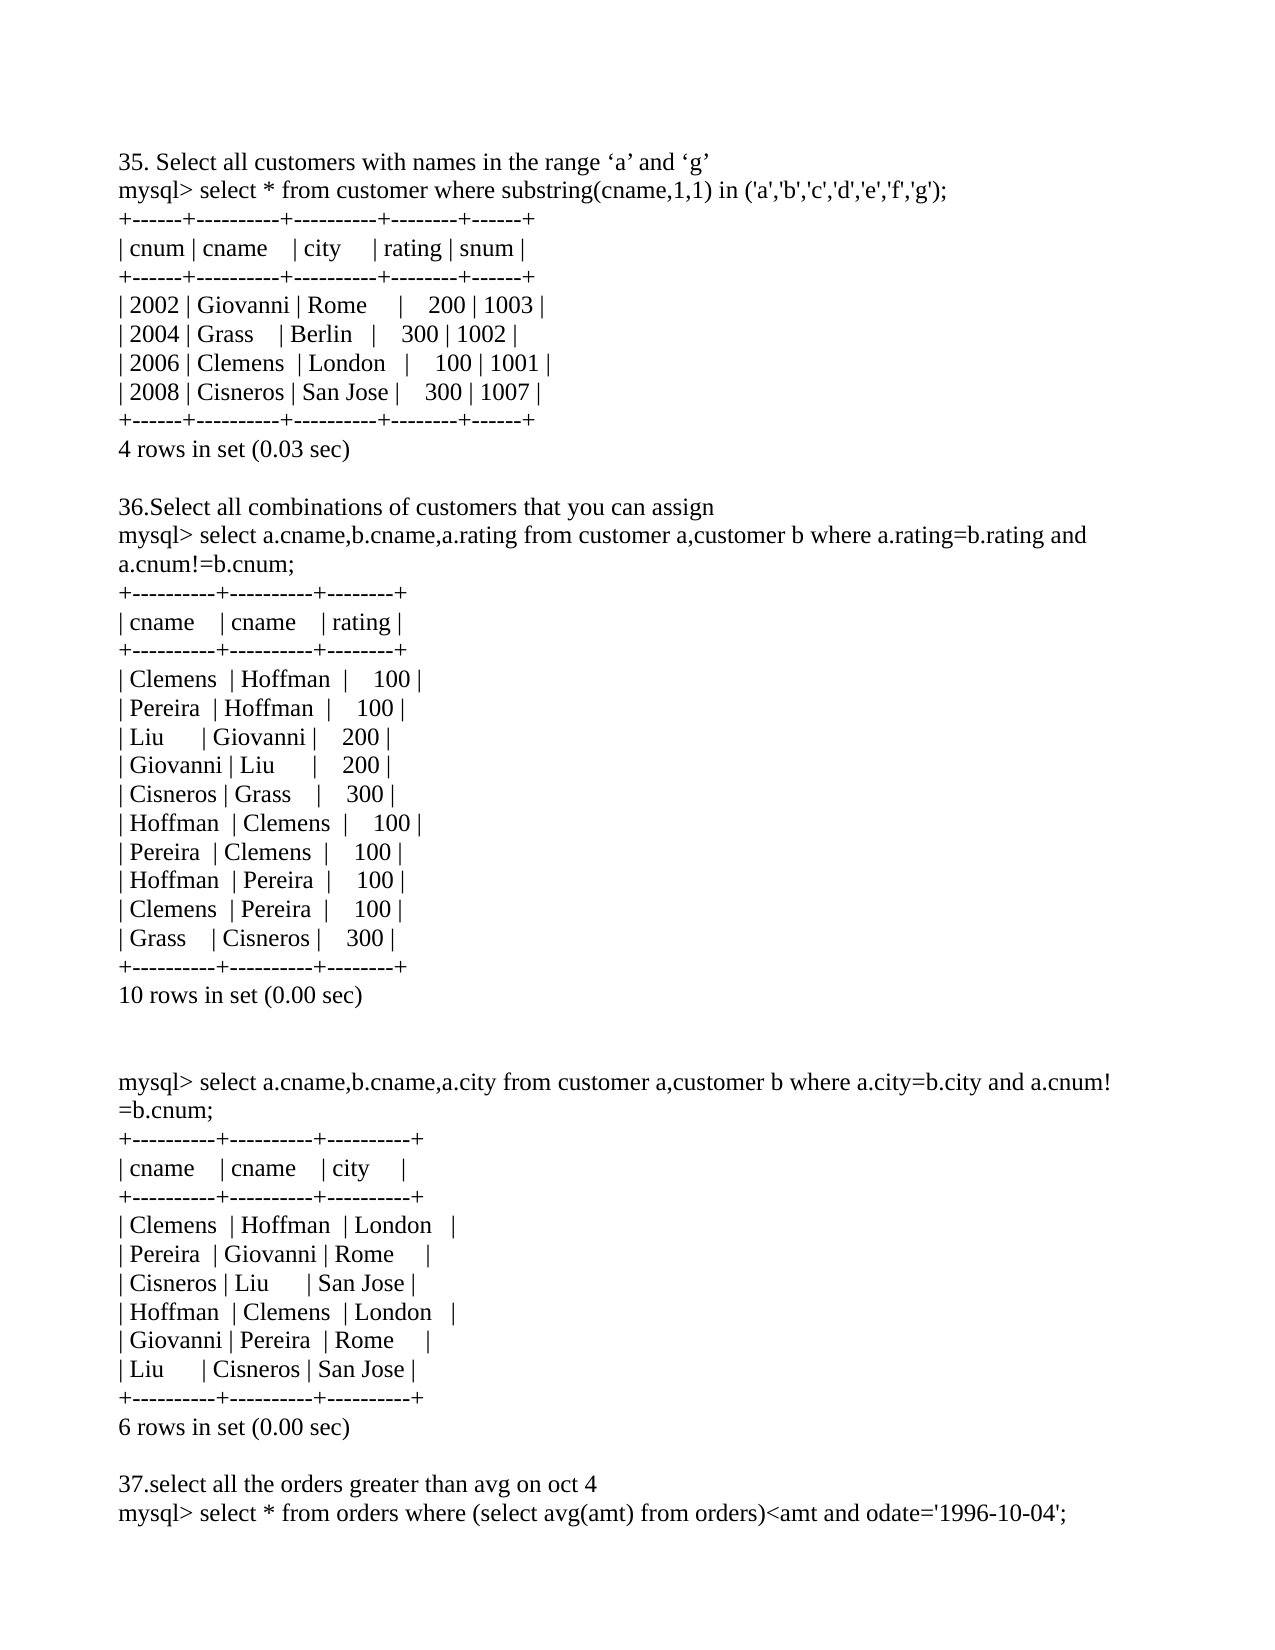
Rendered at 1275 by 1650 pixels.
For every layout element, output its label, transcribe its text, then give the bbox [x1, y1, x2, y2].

text | Liu | Giovanni | 200 | [118, 722, 1157, 751]
text | Hoffman | Clemens | 100 | [118, 808, 1157, 837]
text | 2004 | Grass | Berlin | 300 | 1002 | [118, 319, 1157, 348]
text 6 rows in set (0.00 sec) [118, 1412, 1157, 1441]
text | Pereira | Clemens | 100 | [118, 837, 1157, 866]
text | 2008 | Cisneros | San Jose | 300 | 1007 | [118, 377, 1157, 406]
text | cname | cname | rating | [118, 607, 1157, 636]
text mysql> select a.cname,b.cname,a.rating from customer a,customer b where a.rating=b.rating and a.cnum!=b.cnum; [118, 521, 1157, 578]
text +----------+----------+----------+ [118, 1124, 1157, 1153]
text | 2002 | Giovanni | Rome | 200 | 1003 | [118, 291, 1157, 319]
text | Hoffman | Clemens | London | [118, 1297, 1157, 1326]
text +------+----------+----------+--------+------+ [118, 204, 1157, 233]
text | Cisneros | Grass | 300 | [118, 779, 1157, 808]
text +----------+----------+----------+ [118, 1383, 1157, 1412]
text | Hoffman | Pereira | 100 | [118, 866, 1157, 894]
text 4 rows in set (0.03 sec) [118, 434, 1157, 463]
text | Clemens | Hoffman | London | [118, 1211, 1157, 1239]
text | Clemens | Pereira | 100 | [118, 894, 1157, 923]
text +----------+----------+----------+ [118, 1182, 1157, 1211]
text 37.select all the orders greater than avg on oct 4 [118, 1469, 1157, 1498]
text | Clemens | Hoffman | 100 | [118, 664, 1157, 693]
text 10 rows in set (0.00 sec) [118, 981, 1157, 1009]
text | cname | cname | city | [118, 1153, 1157, 1182]
text | cnum | cname | city | rating | snum | [118, 233, 1157, 262]
text mysql> select a.cname,b.cname,a.city from customer a,customer b where a.city=b.city and a.cnum!=b.cnum; [118, 1067, 1157, 1124]
text 35. Select all customers with names in the range ‘a’ and ‘g’ [118, 147, 1157, 176]
text | 2006 | Clemens | London | 100 | 1001 | [118, 348, 1157, 377]
text mysql> select * from customer where substring(cname,1,1) in ('a','b','c','d','e','f','g'); [118, 176, 1157, 204]
text | Pereira | Hoffman | 100 | [118, 693, 1157, 722]
text | Cisneros | Liu | San Jose | [118, 1268, 1157, 1297]
text +------+----------+----------+--------+------+ [118, 406, 1157, 434]
text | Giovanni | Liu | 200 | [118, 751, 1157, 779]
text | Pereira | Giovanni | Rome | [118, 1239, 1157, 1268]
text mysql> select * from orders where (select avg(amt) from orders)<amt and odate='1996-10-04'; [118, 1498, 1157, 1527]
text | Grass | Cisneros | 300 | [118, 923, 1157, 952]
text 36.Select all combinations of customers that you can assign [118, 492, 1157, 521]
text +------+----------+----------+--------+------+ [118, 262, 1157, 291]
text | Liu | Cisneros | San Jose | [118, 1354, 1157, 1383]
text +----------+----------+--------+ [118, 578, 1157, 607]
text +----------+----------+--------+ [118, 952, 1157, 981]
text +----------+----------+--------+ [118, 636, 1157, 664]
text | Giovanni | Pereira | Rome | [118, 1326, 1157, 1354]
